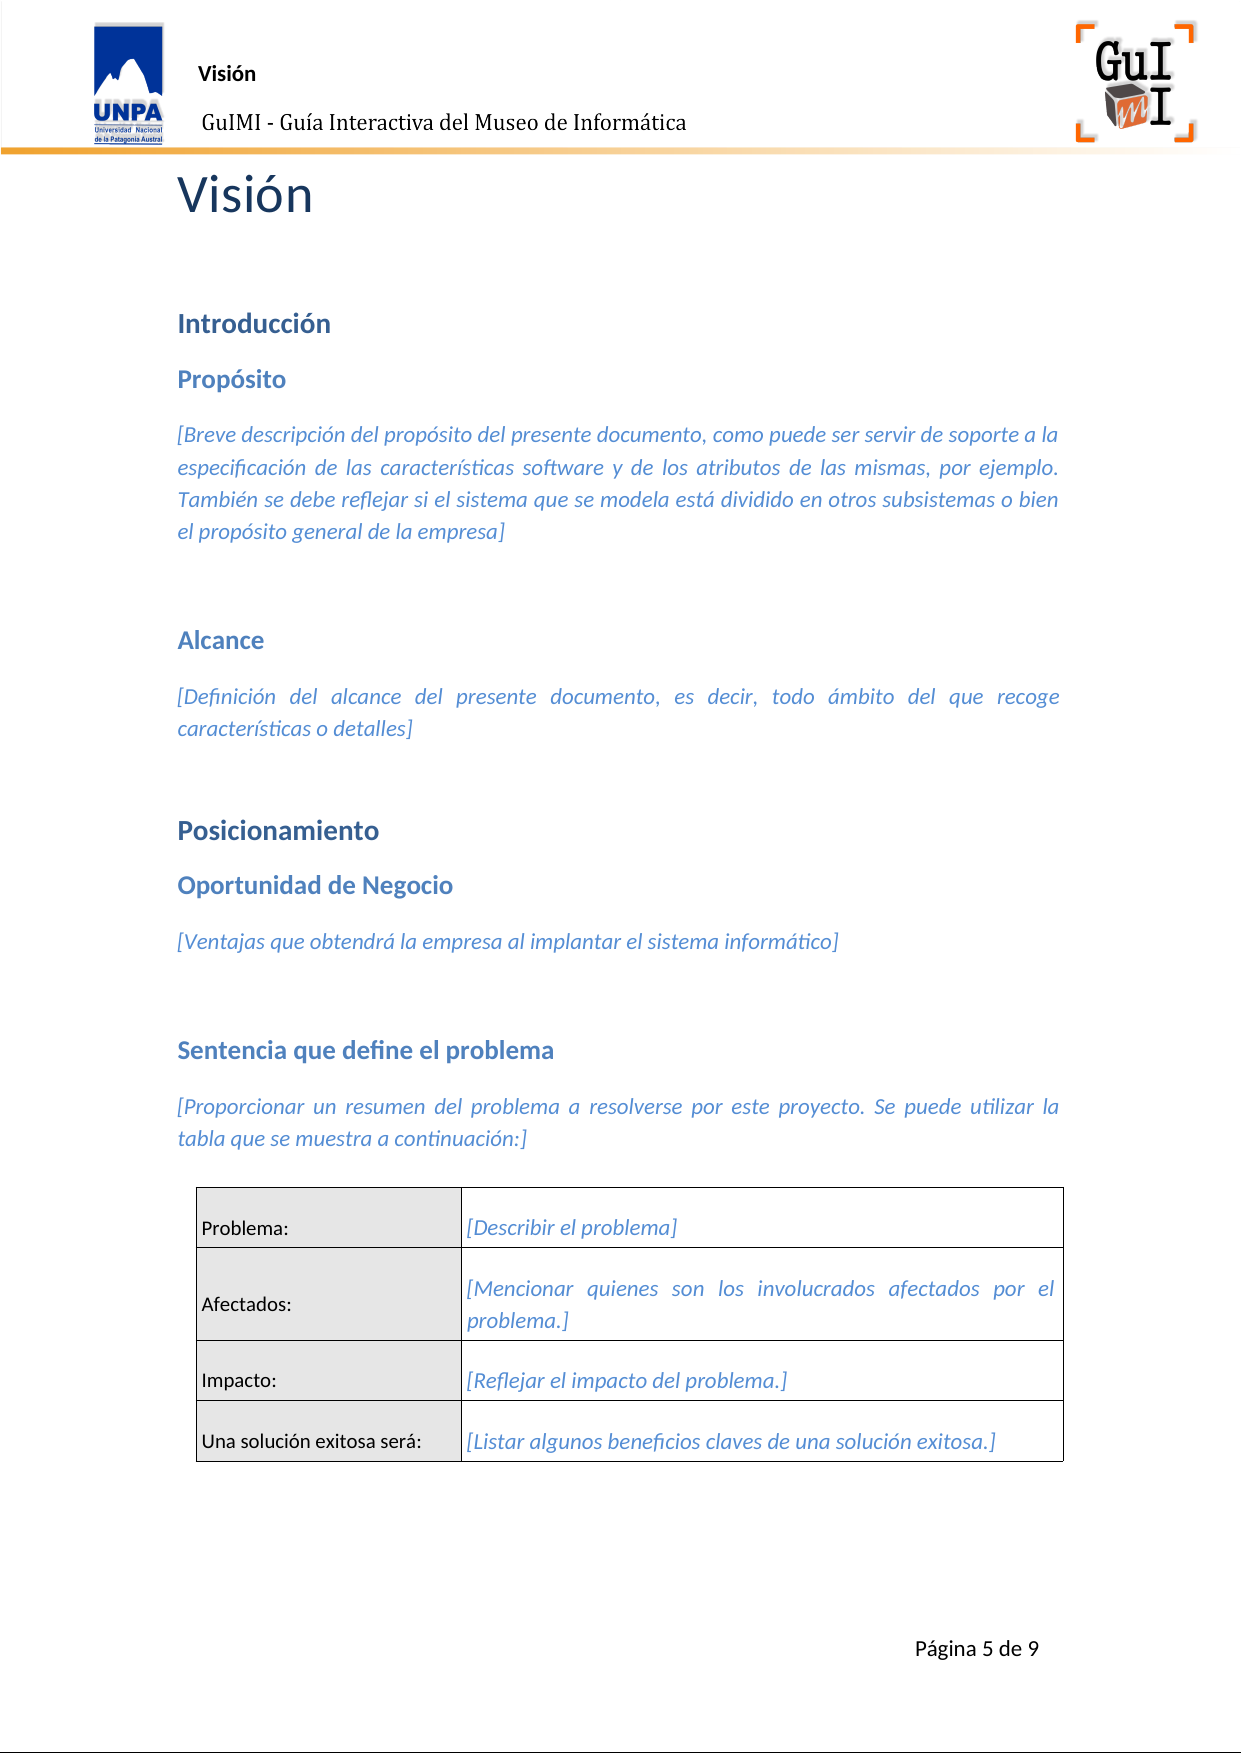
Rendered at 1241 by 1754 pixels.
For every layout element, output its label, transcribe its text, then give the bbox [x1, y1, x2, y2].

subtitle Alcance [177, 623, 1063, 656]
text Visión [177, 160, 1063, 226]
subtitle Oportunidad de Negocio [177, 868, 1063, 901]
subtitle Propósito [177, 362, 1063, 395]
subtitle Posicionamiento [177, 812, 1063, 847]
table_cell Impacto: [197, 1341, 461, 1400]
table_cell [Reflejar el impacto del problema.] [462, 1341, 1063, 1400]
table_header [Describir el problema] [462, 1188, 1063, 1247]
table_header Problema: [197, 1188, 461, 1247]
table_cell Afectados: [197, 1248, 461, 1340]
text [Ventajas que obtendrá la empresa al implantar el sistema informático] [177, 927, 1063, 955]
subtitle Introducción [177, 305, 1063, 341]
table_cell Una solución exitosa será: [197, 1401, 461, 1461]
text [Definición del alcance del presente documento, es decir, todo ámbito del que recoge características o detalles] [177, 682, 1063, 742]
picture [0, 0, 1241, 155]
text [Proporcionar un resumen del problema a resolverse por este proyecto. Se puede utilizar la tabla que se muestra a continuación:] [177, 1092, 1063, 1152]
text [Breve descripción del propósito del presente documento, como puede ser servir de soporte a la especificación de las características software y de los atributos de las mismas, por ejemplo. También se debe reflejar si el sistema que se modela está dividido en otros subsistemas o bien el propósito general de la empresa] [177, 421, 1063, 545]
table_cell [Mencionar quienes son los involucrados afectados por el problema.] [462, 1248, 1063, 1340]
table_cell [Listar algunos beneficios claves de una solución exitosa.] [462, 1401, 1063, 1461]
subtitle Sentencia que define el problema [177, 1033, 1063, 1066]
